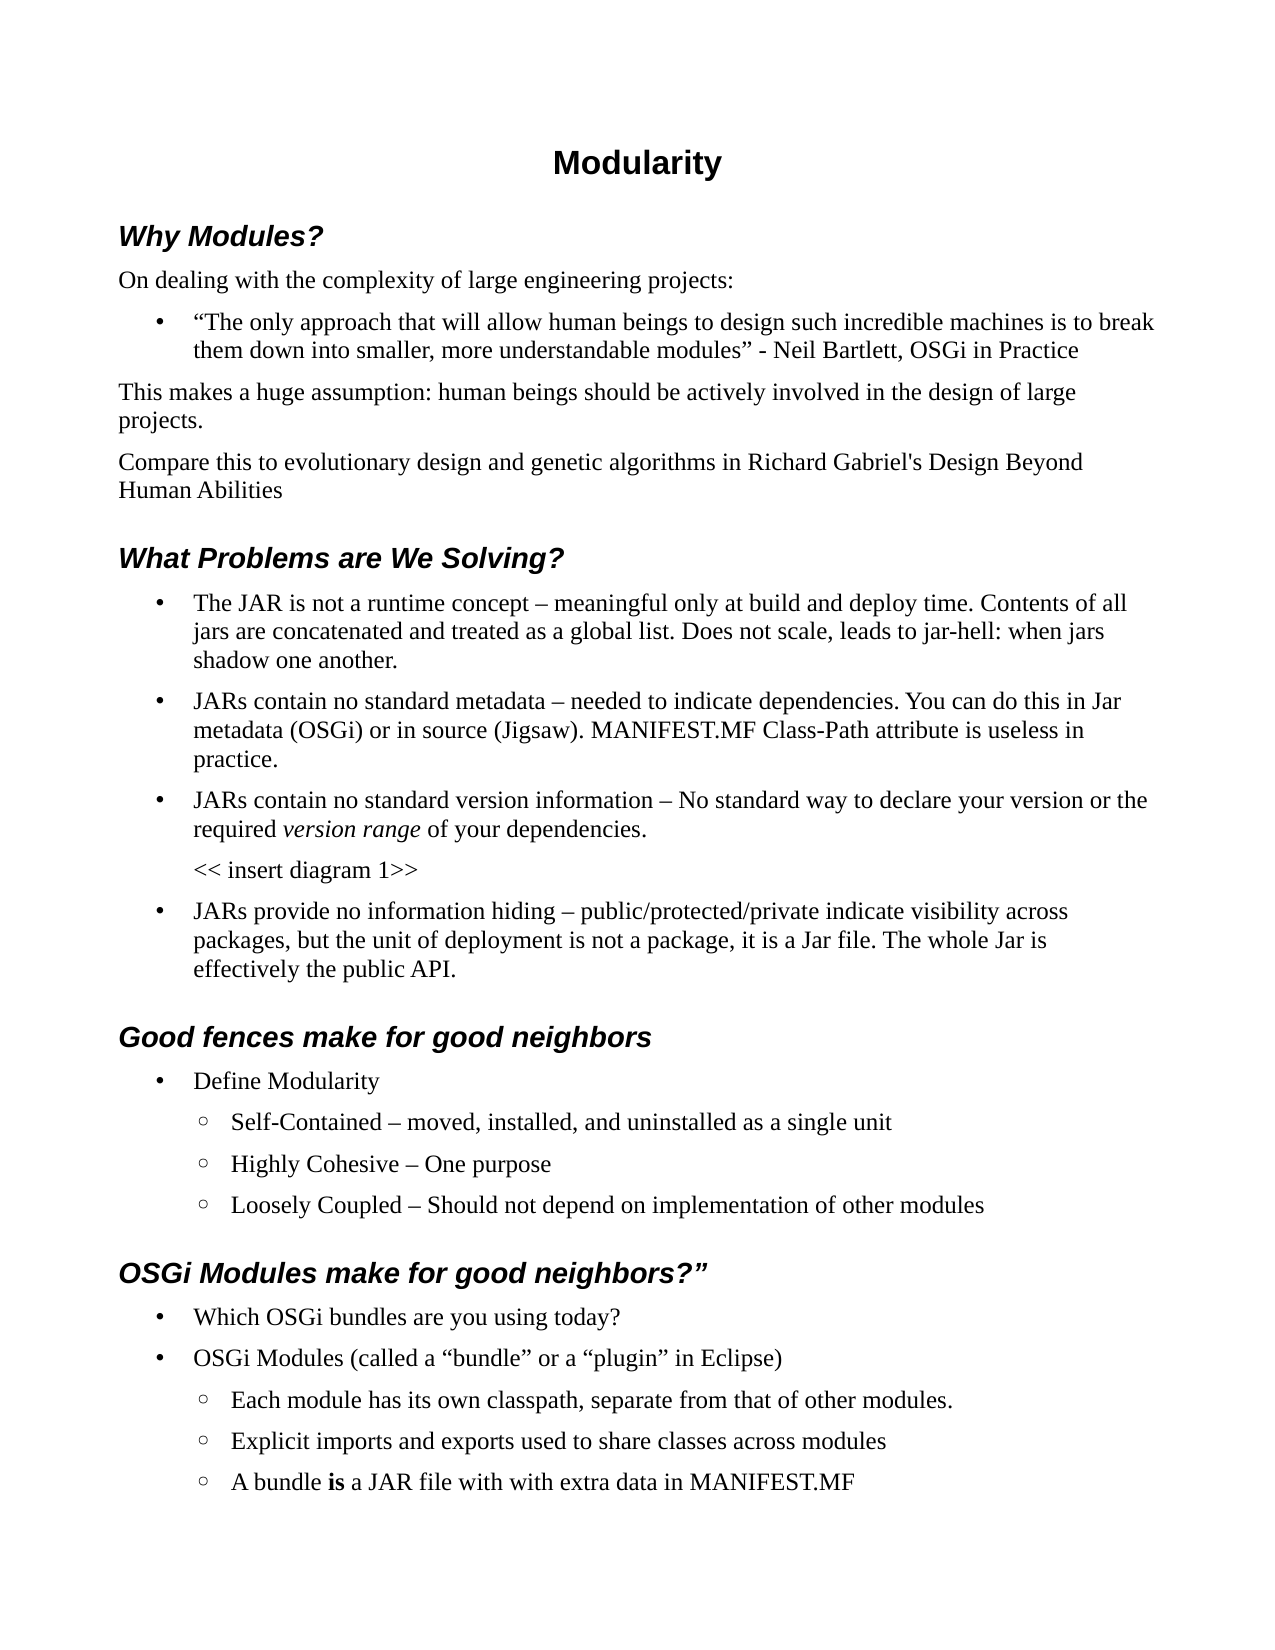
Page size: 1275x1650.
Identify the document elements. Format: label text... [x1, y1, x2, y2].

list JARs contain no standard version information – No standard way to declare your version or the required version range of your dependencies. [156, 785, 1157, 843]
subtitle Why Modules? [118, 219, 1157, 253]
list Each module has its own classpath, separate from that of other modules. [193, 1385, 1157, 1413]
list A bundle is a JAR file with with extra data in MANIFEST.MF [193, 1467, 1157, 1496]
list “The only approach that will allow human beings to design such incredible machines is to break them down into smaller, more understandable modules” - Neil Bartlett, OSGi in Practice [156, 307, 1157, 364]
list Self-Contained – moved, installed, and uninstalled as a single unit [193, 1107, 1157, 1136]
list Loosely Coupled – Should not depend on implementation of other modules [193, 1190, 1157, 1219]
text On dealing with the complexity of large engineering projects: [118, 265, 1157, 294]
list OSGi Modules (called a “bundle” or a “plugin” in Eclipse) [156, 1343, 1157, 1372]
list << insert diagram 1>> [156, 855, 1157, 884]
list Define Modularity [156, 1066, 1157, 1095]
list Which OSGi bundles are you using today? [156, 1302, 1157, 1331]
list Explicit imports and exports used to share classes across modules [193, 1426, 1157, 1455]
text Compare this to evolutionary design and genetic algorithms in Richard Gabriel's Design Beyond Human Abilities [118, 447, 1157, 504]
list JARs provide no information hiding – public/protected/private indicate visibility across packages, but the unit of deployment is not a package, it is a Jar file. The whole Jar is effectively the public API. [156, 896, 1157, 983]
subtitle Good fences make for good neighbors [118, 1020, 1157, 1054]
subtitle What Problems are We Solving? [118, 542, 1157, 575]
list Highly Cohesive – One purpose [193, 1149, 1157, 1177]
subtitle OSGi Modules make for good neighbors?” [118, 1256, 1157, 1290]
list The JAR is not a runtime concept – meaningful only at build and deploy time. Contents of all jars are concatenated and treated as a global list. Does not scale, leads to jar-hell: when jars shadow one another. [156, 588, 1157, 674]
subtitle Modularity [118, 143, 1157, 182]
text This makes a huge assumption: human beings should be actively involved in the design of large projects. [118, 377, 1157, 434]
list JARs contain no standard metadata – needed to indicate dependencies. You can do this in Jar metadata (OSGi) or in source (Jigsaw). MANIFEST.MF Class-Path attribute is useless in practice. [156, 686, 1157, 773]
